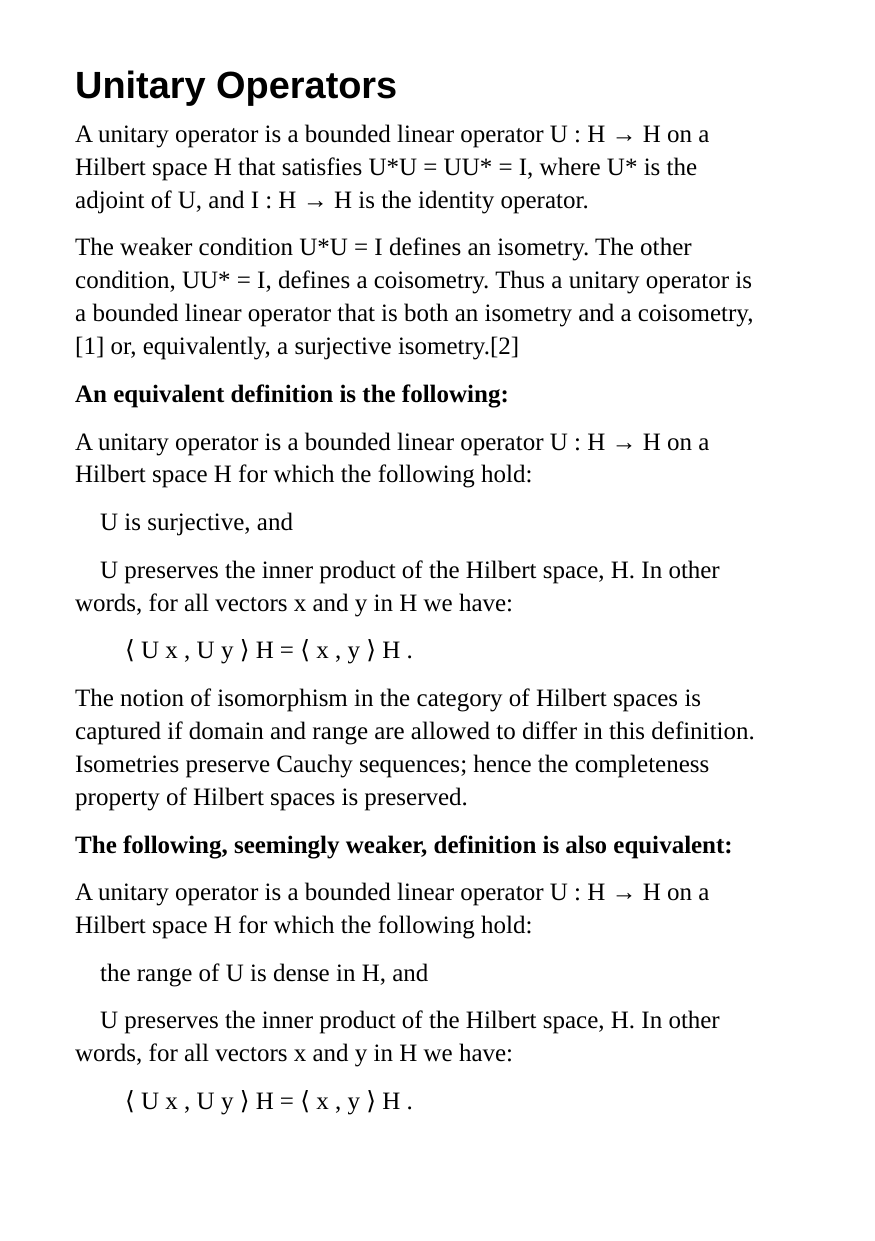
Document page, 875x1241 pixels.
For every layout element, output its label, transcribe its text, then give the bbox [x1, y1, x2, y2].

subtitle Unitary Operators [75, 62, 756, 106]
text U preserves the inner product of the Hilbert space, H. In other words, for all vectors x and y in H we have: [75, 555, 756, 617]
text The weaker condition U*U = I defines an isometry. The other condition, UU* = I, defines a coisometry. Thus a unitary operator is a bounded linear operator that is both an isometry and a coisometry,[1] or, equivalently, a surjective isometry.[2] [75, 232, 756, 360]
text A unitary operator is a bounded linear operator U : H → H on a Hilbert space H for which the following hold: [75, 877, 756, 939]
text ⟨ U x , U y ⟩ H = ⟨ x , y ⟩ H . [75, 635, 756, 664]
text An equivalent definition is the following: [75, 379, 756, 408]
text The notion of isomorphism in the category of Hilbert spaces is captured if domain and range are allowed to differ in this definition. Isometries preserve Cauchy sequences; hence the completeness property of Hilbert spaces is preserved. [75, 683, 756, 811]
text A unitary operator is a bounded linear operator U : H → H on a Hilbert space H for which the following hold: [75, 427, 756, 488]
text the range of U is dense in H, and [75, 958, 756, 987]
text U preserves the inner product of the Hilbert space, H. In other words, for all vectors x and y in H we have: [75, 1006, 756, 1067]
text ⟨ U x , U y ⟩ H = ⟨ x , y ⟩ H . [75, 1086, 756, 1115]
text The following, seemingly weaker, definition is also equivalent: [75, 830, 756, 858]
text A unitary operator is a bounded linear operator U : H → H on a Hilbert space H that satisfies U*U = UU* = I, where U* is the adjoint of U, and I : H → H is the identity operator. [75, 119, 756, 213]
text U is surjective, and [75, 507, 756, 536]
